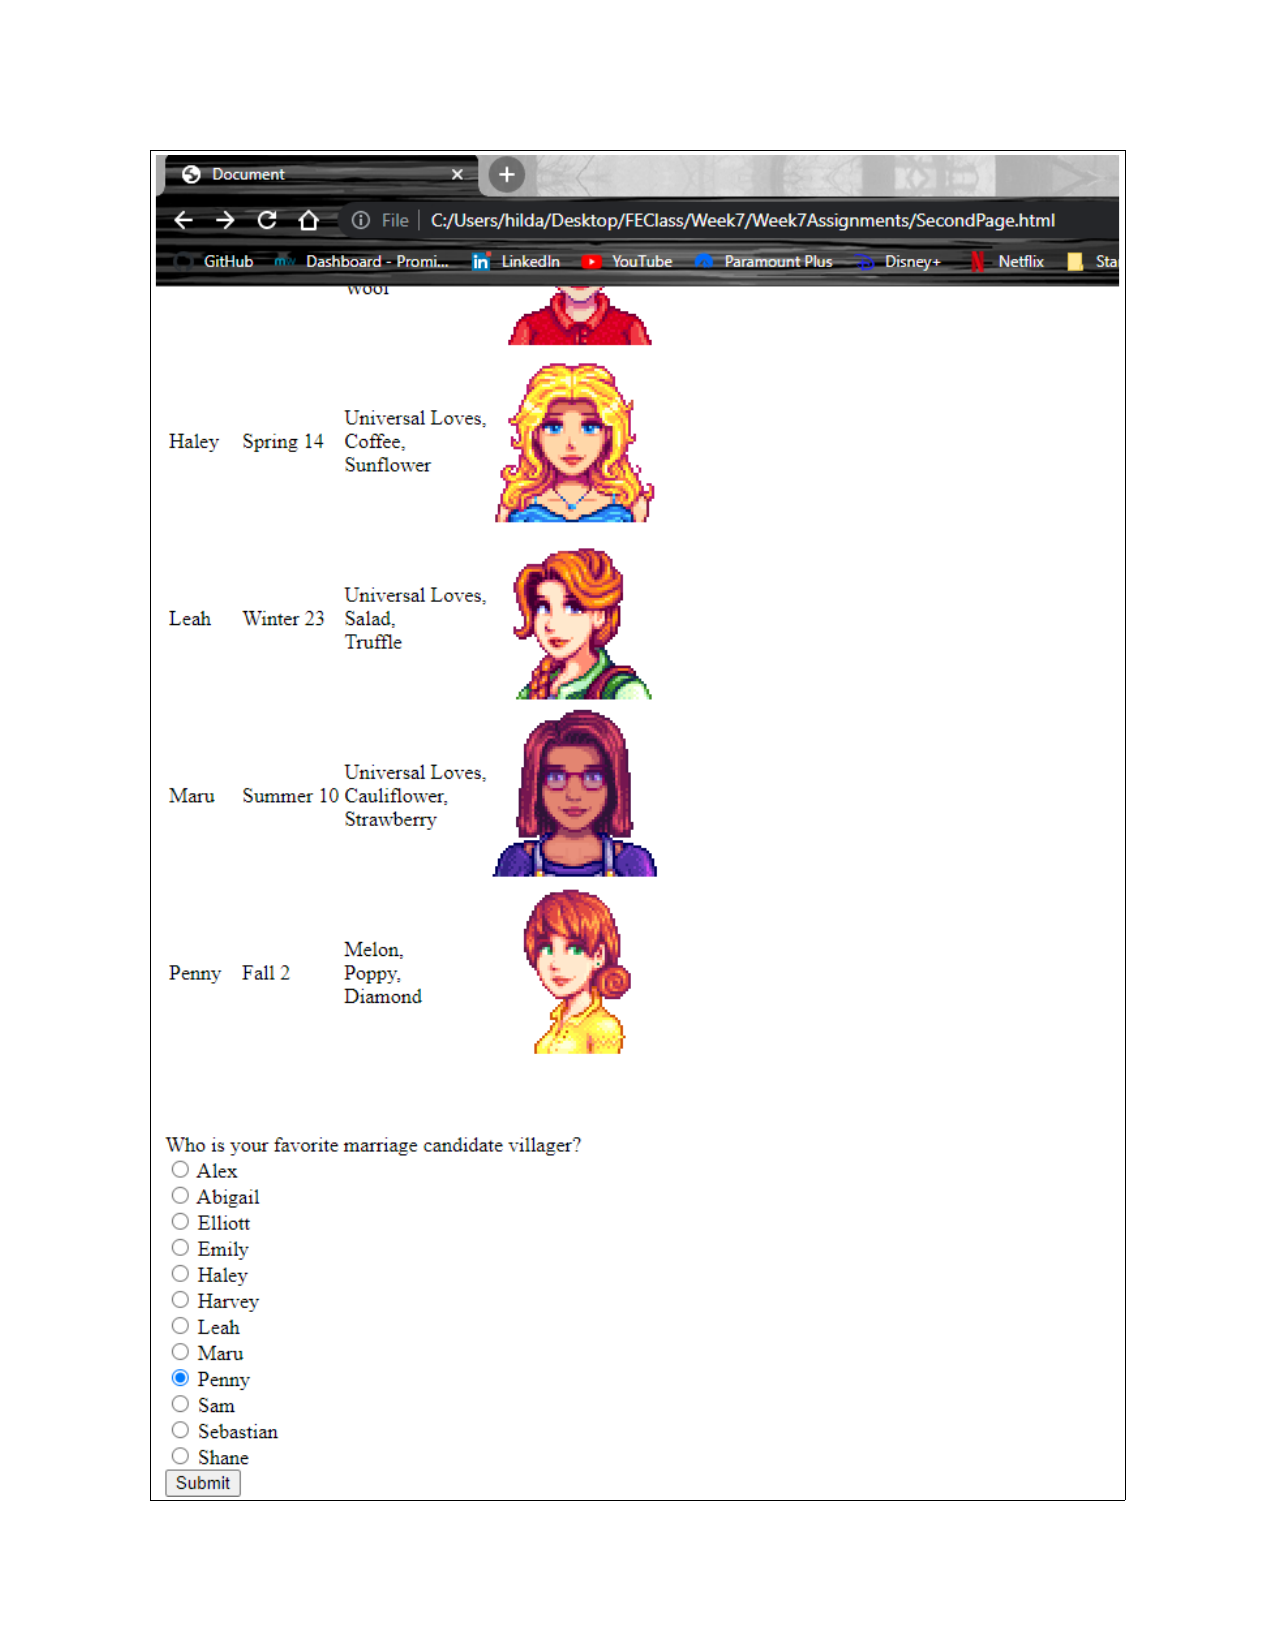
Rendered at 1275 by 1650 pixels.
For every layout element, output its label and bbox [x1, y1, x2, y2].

table_cell [151, 151, 1125, 1500]
picture [155, 155, 1120, 1497]
